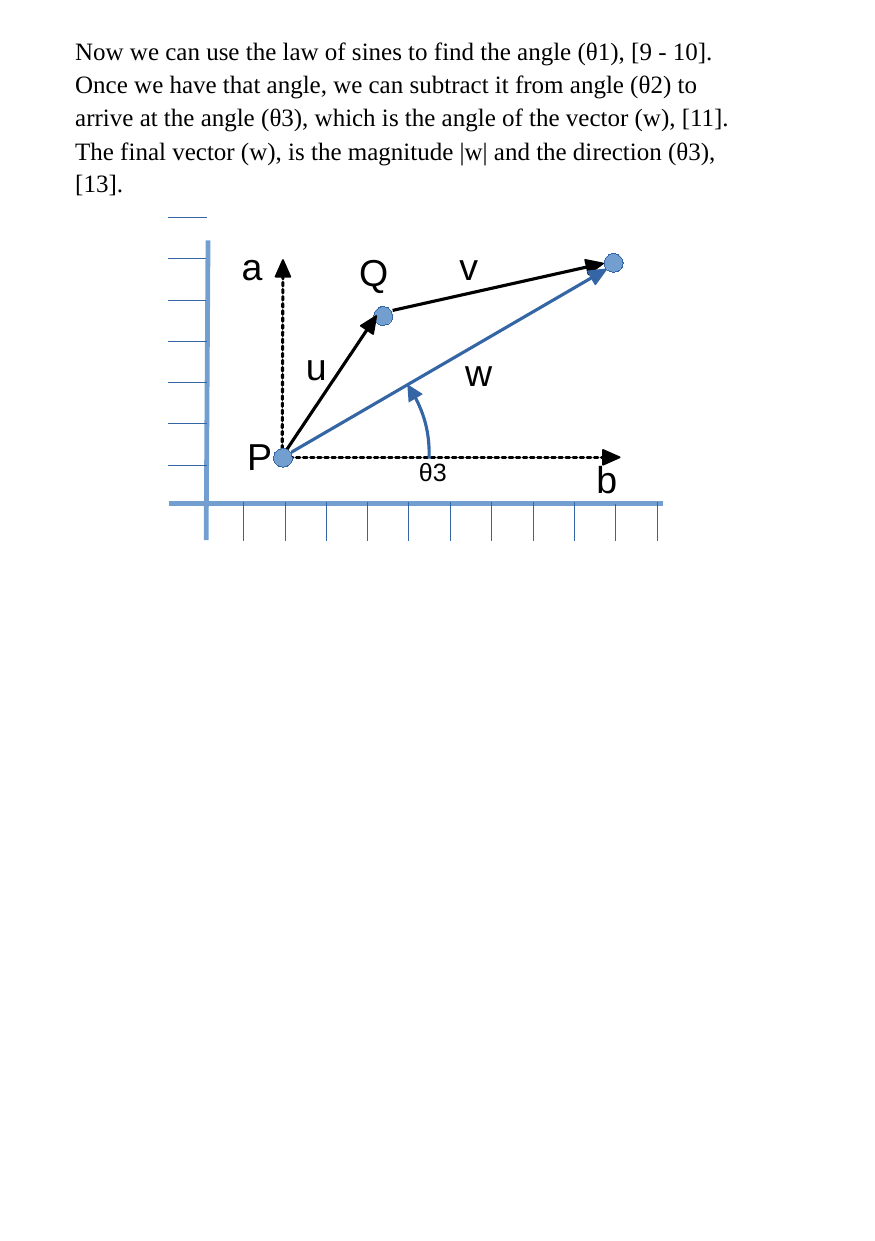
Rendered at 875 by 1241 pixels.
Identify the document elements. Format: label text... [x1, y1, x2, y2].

text Now we can use the law of sines to find the angle (θ1), [9 - 10]. Once we have that angle, we can subtract it from angle (θ2) to arrive at the angle (θ3), which is the angle of the vector (w), [11]. The final vector (w), is the magnitude |w| and the direction (θ3), [13]. [75, 37, 756, 198]
